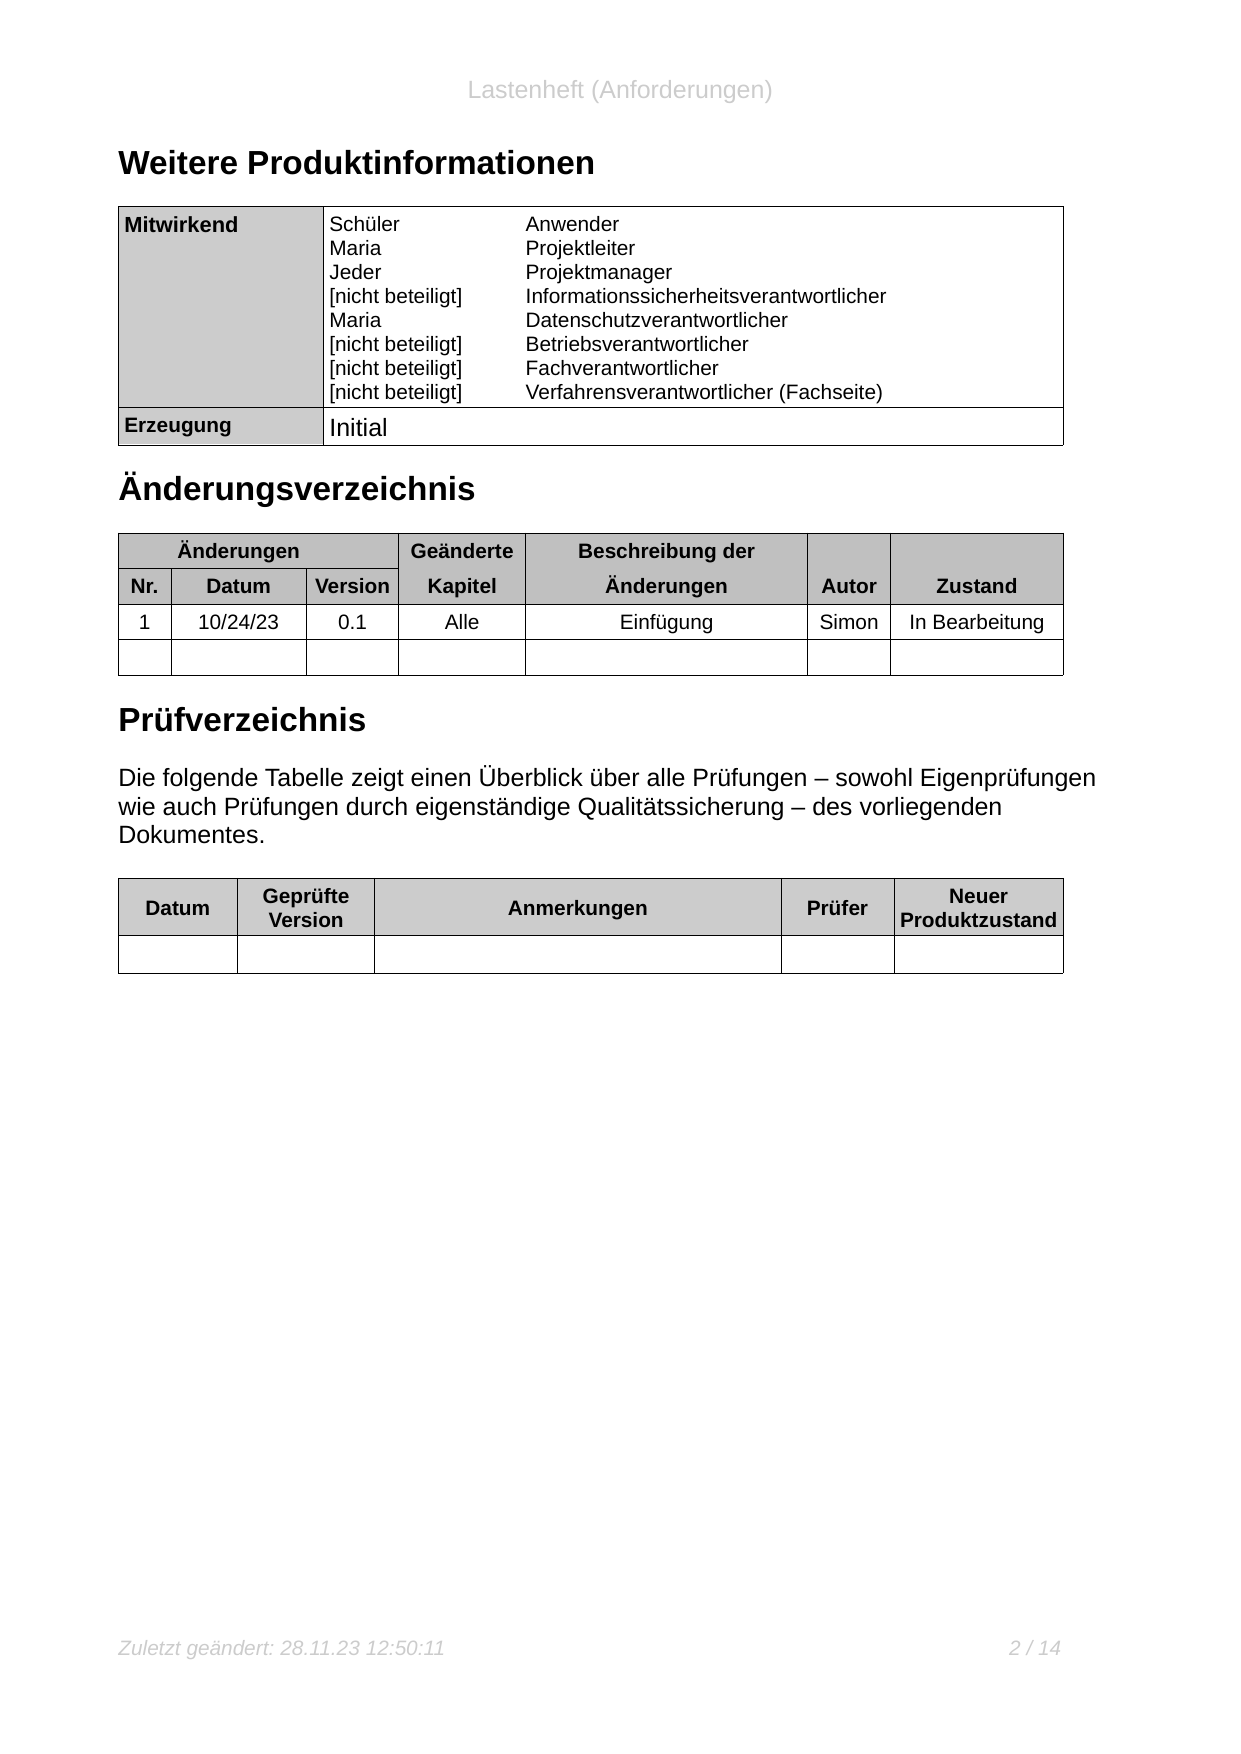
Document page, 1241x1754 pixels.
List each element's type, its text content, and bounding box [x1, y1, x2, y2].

table_header Neuer Produktzustand [895, 879, 1063, 935]
table_header Geänderte [399, 534, 525, 568]
table_cell [307, 640, 398, 675]
table_cell [238, 936, 374, 972]
text Änderungsverzeichnis [118, 469, 1122, 508]
table_cell Autor [808, 568, 890, 604]
table_header Änderungen [171, 534, 306, 568]
table_cell Simon [808, 605, 890, 639]
table_cell [119, 936, 237, 972]
text Weitere Produktinformationen [118, 143, 1122, 181]
table_header Prüfer [782, 879, 894, 935]
table_cell [375, 936, 781, 972]
table_header Anmerkungen [375, 879, 781, 935]
table_cell [119, 640, 171, 675]
table_cell 0.1 [307, 605, 398, 639]
table_cell Erzeugung [119, 408, 323, 444]
table_cell Nr. [119, 569, 171, 604]
table_header [119, 534, 171, 568]
table_cell Initial [324, 408, 1063, 444]
table_cell Einfügung [526, 605, 807, 639]
table_cell Kapitel [399, 568, 525, 604]
text Die folgende Tabelle zeigt einen Überblick über alle Prüfungen – sowohl Eigenprüfungen wie auch Prüfungen durch eigenständige Qualitätssicherung – des vorliegenden Dokumentes. [118, 763, 1122, 849]
table_cell [782, 936, 894, 972]
table_cell Alle [399, 605, 525, 639]
table_cell 1 [119, 605, 171, 639]
table_cell [808, 640, 890, 675]
table_cell 24.10.23 [172, 605, 306, 639]
table_cell Datum [172, 569, 306, 604]
table_cell Version [307, 569, 398, 604]
table_header [306, 534, 398, 568]
table_cell [526, 640, 807, 675]
table_cell [172, 640, 306, 675]
table_cell [895, 936, 1063, 972]
text Prüfverzeichnis [118, 699, 1122, 738]
table_header Geprüfte Version [238, 879, 374, 935]
table_header Beschreibung der [526, 534, 807, 568]
table_header [808, 534, 890, 568]
table_cell [891, 640, 1063, 675]
table_header [891, 534, 1063, 568]
table_cell In Bearbeitung [891, 605, 1063, 639]
table_cell Zustand [891, 568, 1063, 604]
table_cell Änderungen [526, 568, 807, 604]
table_header Schüler Anwender Maria Projektleiter Jeder Projektmanager [nicht beteiligt] Informationssicherheitsverantwortlicher Maria Datenschutzverantwortlicher [nicht beteiligt] Betriebsverantwortlicher [nicht beteiligt] Fachverantwortlicher [nicht beteiligt] Verfahrensverantwortlicher (Fachseite) [324, 207, 1063, 407]
table_header Mitwirkend [119, 207, 323, 407]
table_cell [399, 640, 525, 675]
table_header Datum [119, 879, 237, 935]
